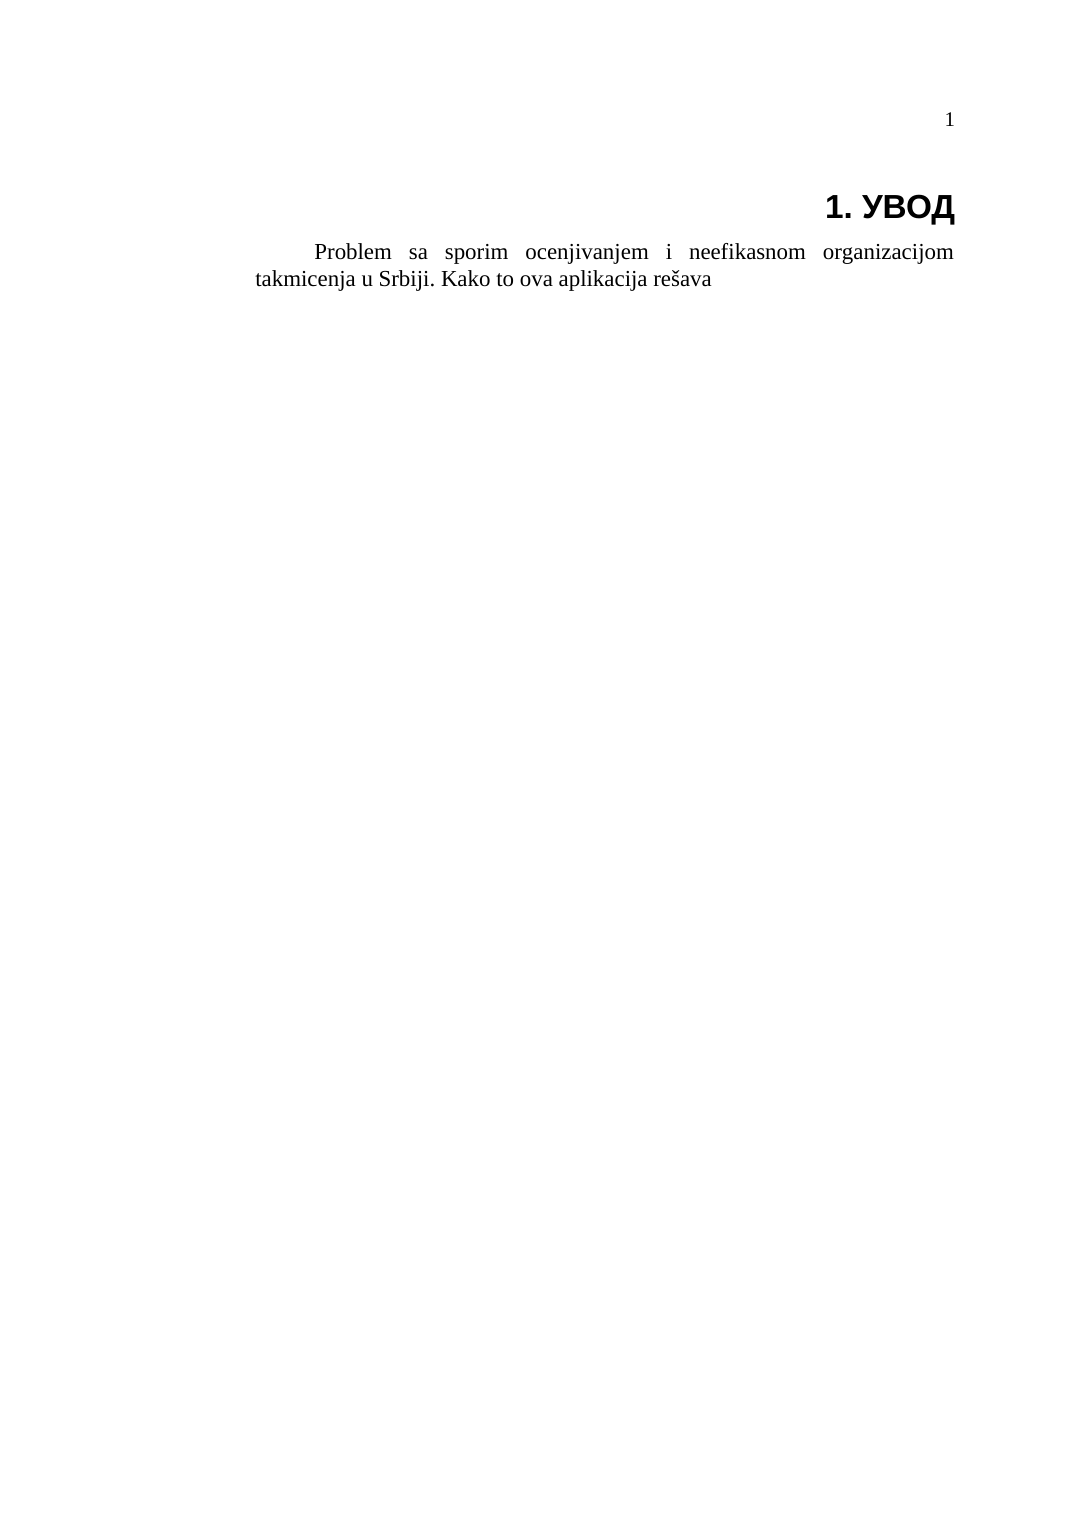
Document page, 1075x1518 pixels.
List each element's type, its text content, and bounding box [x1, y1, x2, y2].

subtitle 1. УВОД [255, 187, 955, 226]
text Problem sa sporim ocenjivanjem i neefikasnom organizacijom takmicenja u Srbiji. Kako to ova aplikacija rešava [255, 238, 955, 291]
